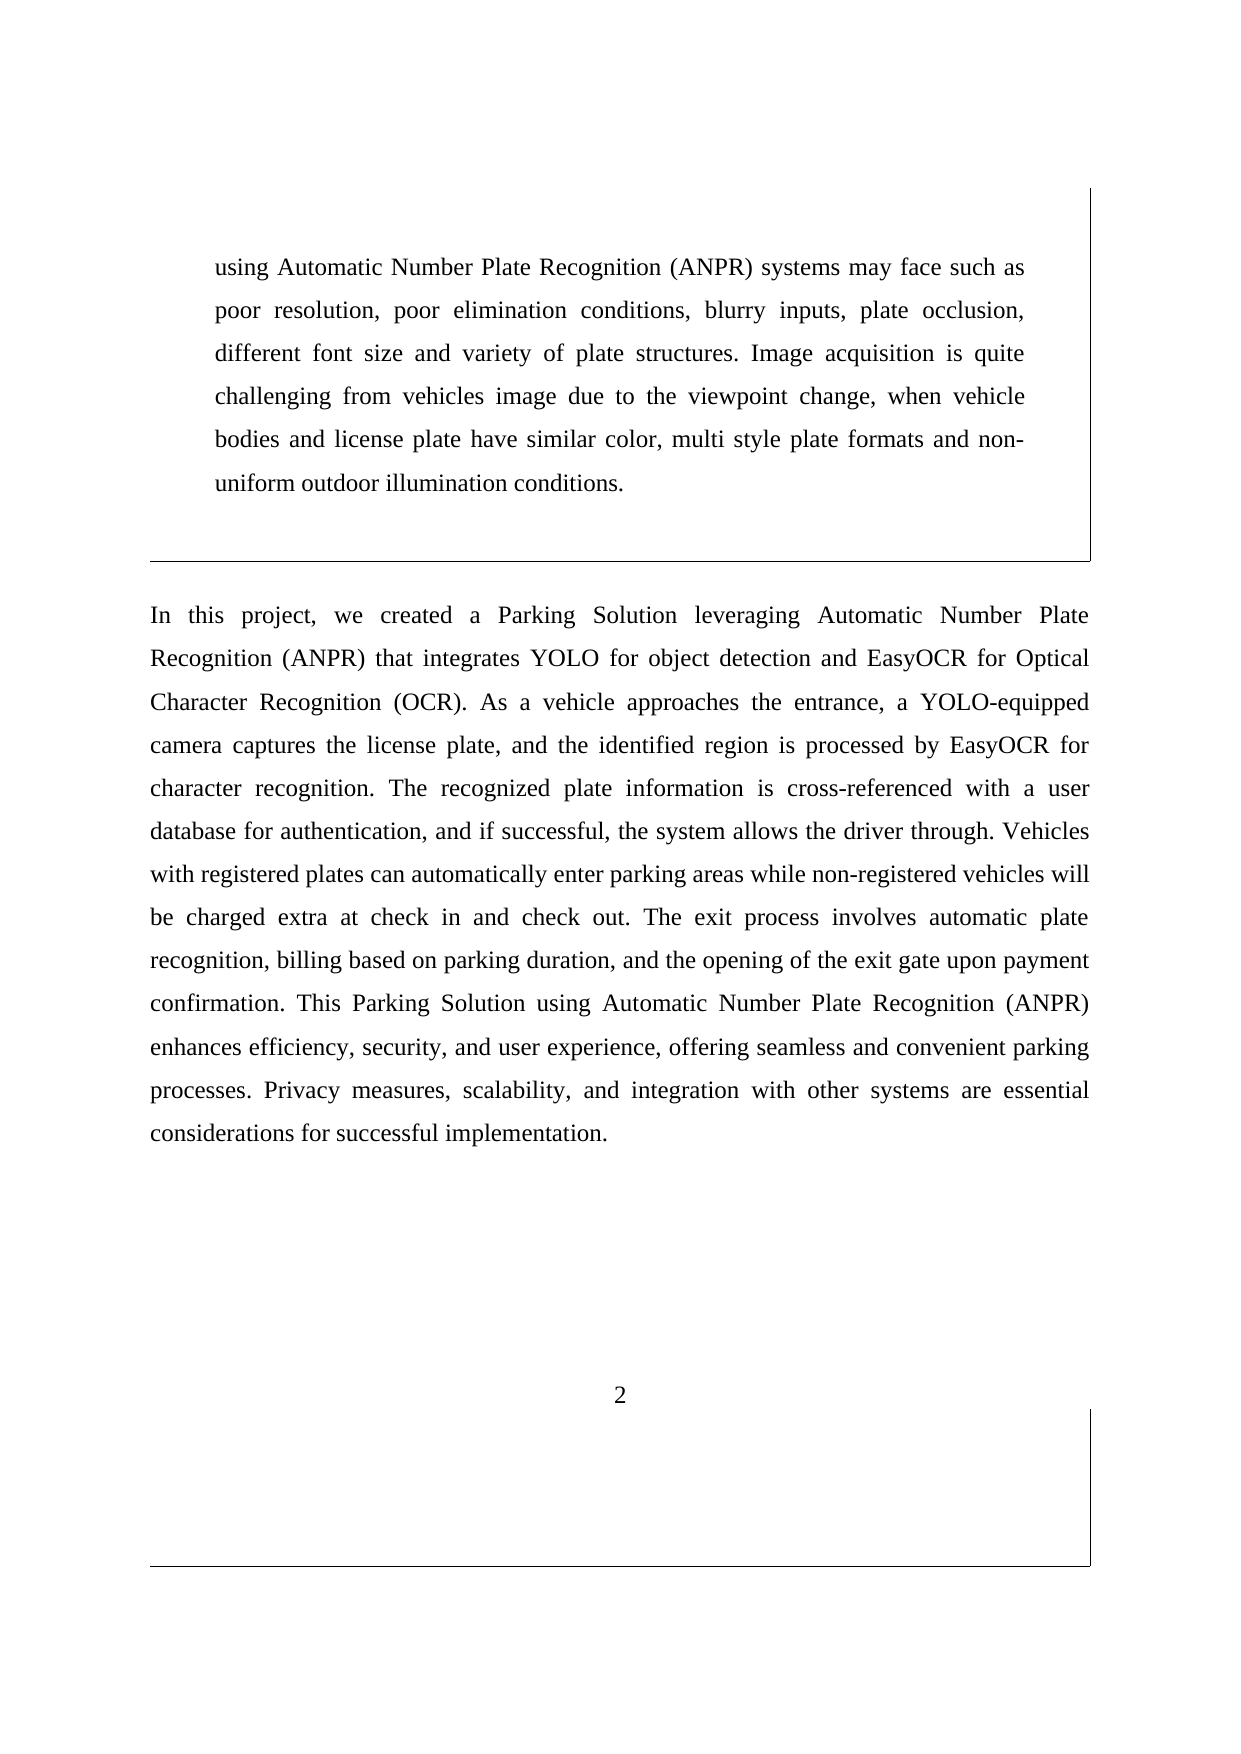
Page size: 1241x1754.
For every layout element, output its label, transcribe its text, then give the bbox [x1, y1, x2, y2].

text In this project, we created a Parking Solution leveraging Automatic Number Plate Recognition (ANPR) that integrates YOLO for object detection and EasyOCR for Optical Character Recognition (OCR). As a vehicle approaches the entrance, a YOLO-equipped camera captures the license plate, and the identified region is processed by EasyOCR for character recognition. The recognized plate information is cross-referenced with a user database for authentication, and if successful, the system allows the driver through. Vehicles with registered plates can automatically enter parking areas while non-registered vehicles will be charged extra at check in and check out. The exit process involves automatic plate recognition, billing based on parking duration, and the opening of the exit gate upon payment confirmation. This Parking Solution using Automatic Number Plate Recognition (ANPR) enhances efficiency, security, and user experience, offering seamless and convenient parking processes. Privacy measures, scalability, and integration with other systems are essential considerations for successful implementation. [150, 600, 1090, 1147]
text Automatic Number Plate Recognition (ANPR) was first implemented in the 1990s and since then it has come a long way to become more efficient and cost effective. These features have enabled large scale implementation in law enforcement in several countries. However, Automatic Number Plate Recognition (ANPR) still faces some challenges. Vehicle owners have used a variety of techniques to evade Parking Solution using Automatic Number Plate Recognition (ANPR) systems and road-rule enforcement cameras in general. One method increases the reflective properties of the lettering and makes it more unlikely for the system to locate the plate or produce a high enough level of contrast to be able to read it. There are many difficulties that Parking Solution using Automatic Number Plate Recognition (ANPR) systems may face such as poor resolution, poor elimination conditions, blurry inputs, plate occlusion, different font size and variety of plate structures. Image acquisition is quite challenging from vehicles image due to the viewpoint change, when vehicle bodies and license plate have similar color, multi style plate formats and non-uniform outdoor illumination conditions. [150, 187, 1090, 561]
